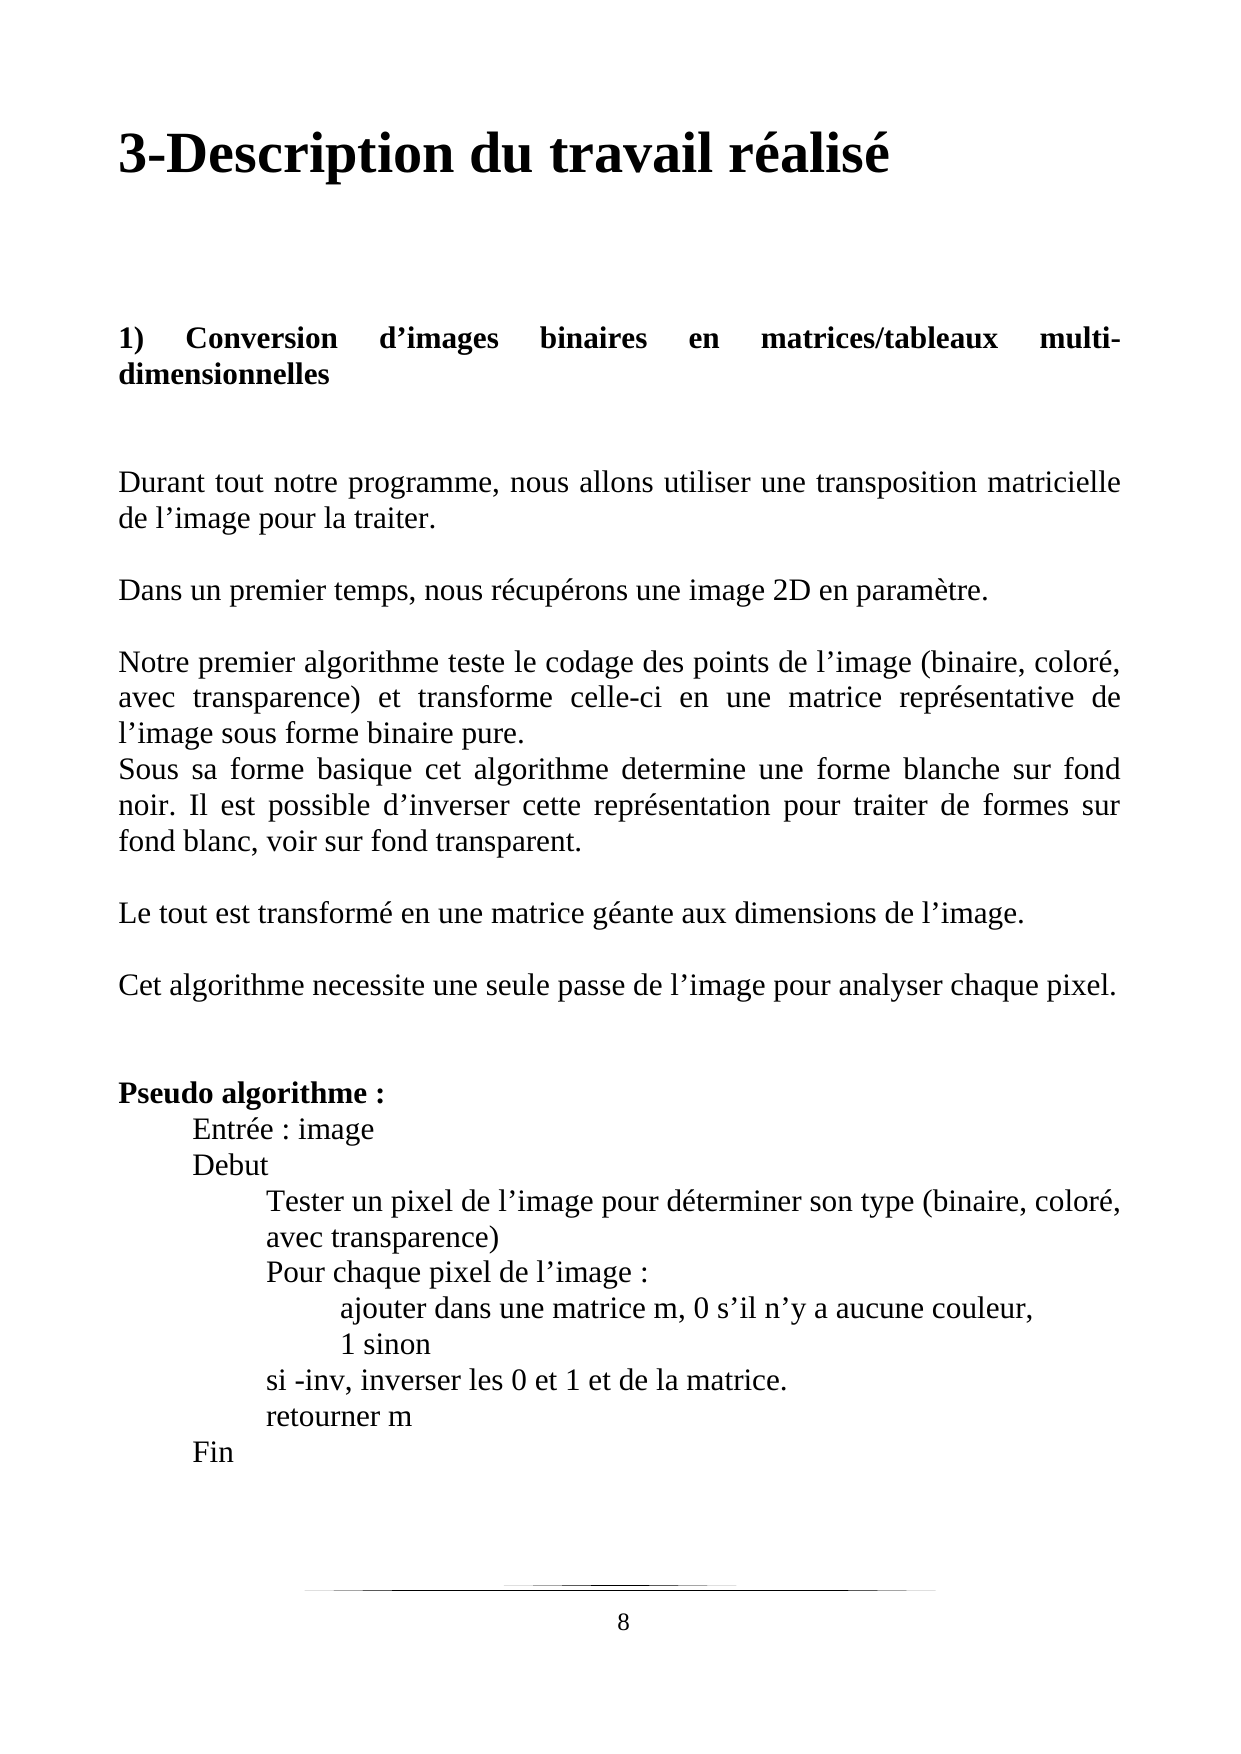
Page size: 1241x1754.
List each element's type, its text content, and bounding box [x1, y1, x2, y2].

text Fin [118, 1433, 1122, 1469]
text Sous sa forme basique cet algorithme determine une forme blanche sur fond noir. Il est possible d’inverser cette représentation pour traiter de formes sur fond blanc, voir sur fond transparent. [118, 751, 1122, 858]
text Entrée : image [118, 1110, 1122, 1146]
text Debut [118, 1146, 1122, 1182]
text retourner m [118, 1397, 1122, 1433]
text Durant tout notre programme, nous allons utiliser une transposition matricielle de l’image pour la traiter. [118, 463, 1122, 535]
text ajouter dans une matrice m, 0 s’il n’y a aucune couleur, [118, 1290, 1122, 1326]
text Pseudo algorithme : [118, 1074, 1122, 1110]
text si -inv, inverser les 0 et 1 et de la matrice. [118, 1362, 1122, 1397]
text Tester un pixel de l’image pour déterminer son type (binaire, coloré, avec transparence) [118, 1182, 1122, 1254]
text Le tout est transformé en une matrice géante aux dimensions de l’image. [118, 894, 1122, 930]
text 3-Description du travail réalisé [118, 118, 1122, 185]
text Pour chaque pixel de l’image : [118, 1254, 1122, 1290]
text 1) Conversion d’images binaires en matrices/tableaux multi-dimensionnelles [118, 319, 1122, 391]
text Cet algorithme necessite une seule passe de l’image pour analyser chaque pixel. [118, 966, 1122, 1002]
text 1 sinon [118, 1326, 1122, 1362]
text Dans un premier temps, nous récupérons une image 2D en paramètre. [118, 571, 1122, 607]
text Notre premier algorithme teste le codage des points de l’image (binaire, coloré, avec transparence) et transforme celle-ci en une matrice représentative de l’image sous forme binaire pure. [118, 607, 1122, 751]
